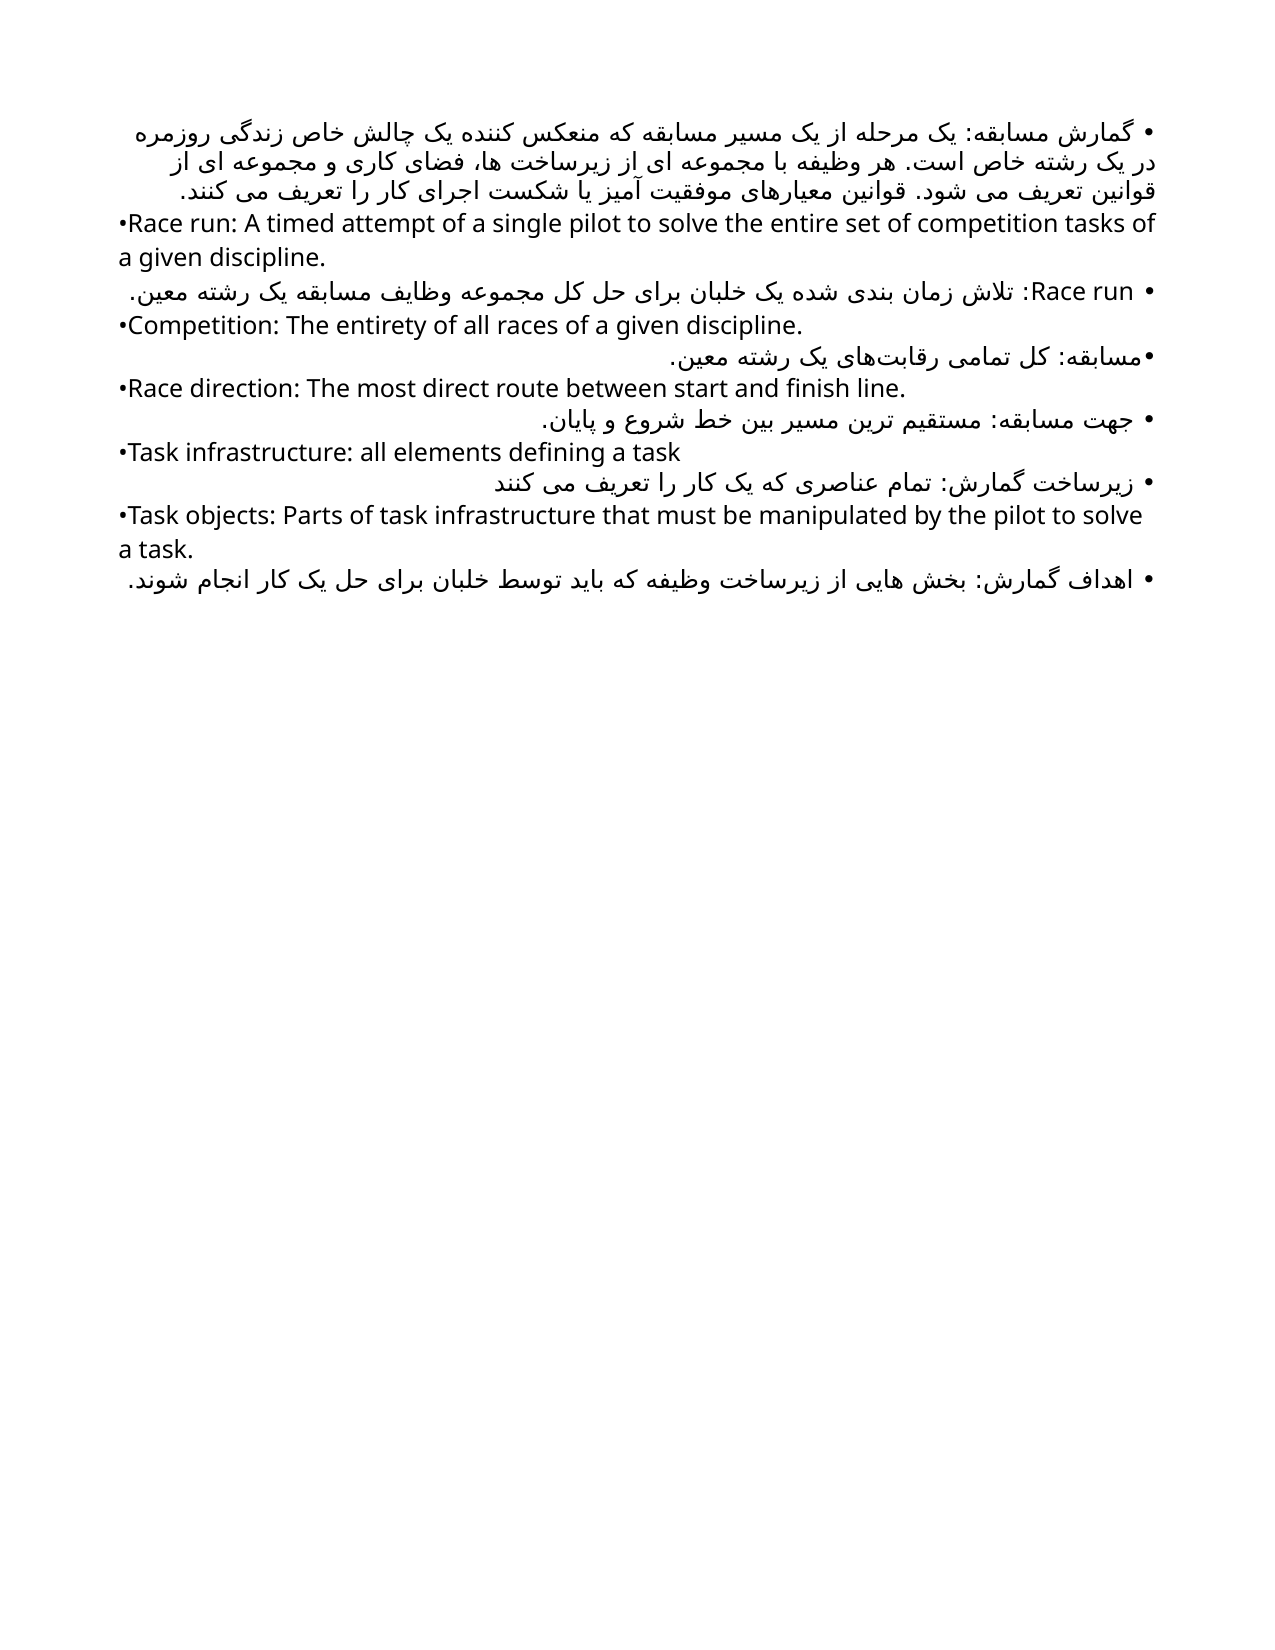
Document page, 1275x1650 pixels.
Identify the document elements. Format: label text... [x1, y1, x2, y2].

text •Race run: A timed attempt of a single pilot to solve the entire set of competition tasks of a given discipline. [118, 206, 1157, 274]
text •Race direction: The most direct route between start and finish line. [118, 371, 1157, 405]
text • زیرساخت گمارش: تمام عناصری که یک کار را تعریف می کنند [118, 468, 1157, 497]
text •Task objects: Parts of task infrastructure that must be manipulated by the pilot to solve a task. [118, 497, 1157, 566]
text •Competition: The entirety of all races of a given discipline. [118, 308, 1157, 342]
text • اهداف گمارش: بخش هایی از زیرساخت وظیفه که باید توسط خلبان برای حل یک کار انجام شوند. [118, 566, 1157, 595]
text • جهت مسابقه: مستقیم ترین مسیر بین خط شروع و پایان. [118, 405, 1157, 434]
text • Race run: تلاش زمان بندی شده یک خلبان برای حل کل مجموعه وظایف مسابقه یک رشته معین. [118, 274, 1157, 308]
text •Task infrastructure: all elements defining a task [118, 434, 1157, 468]
text • گمارش مسابقه: یک مرحله از یک مسیر مسابقه که منعکس کننده یک چالش خاص زندگی روزمره در یک رشته خاص است. هر وظیفه با مجموعه ای از زیرساخت ها، فضای کاری و مجموعه ای از قوانین تعریف می شود. قوانین معیارهای موفقیت آمیز یا شکست اجرای کار را تعریف می کنند. [118, 118, 1157, 206]
text •مسابقه: کل تمامی رقابت‌های یک رشته معین. [118, 342, 1157, 371]
